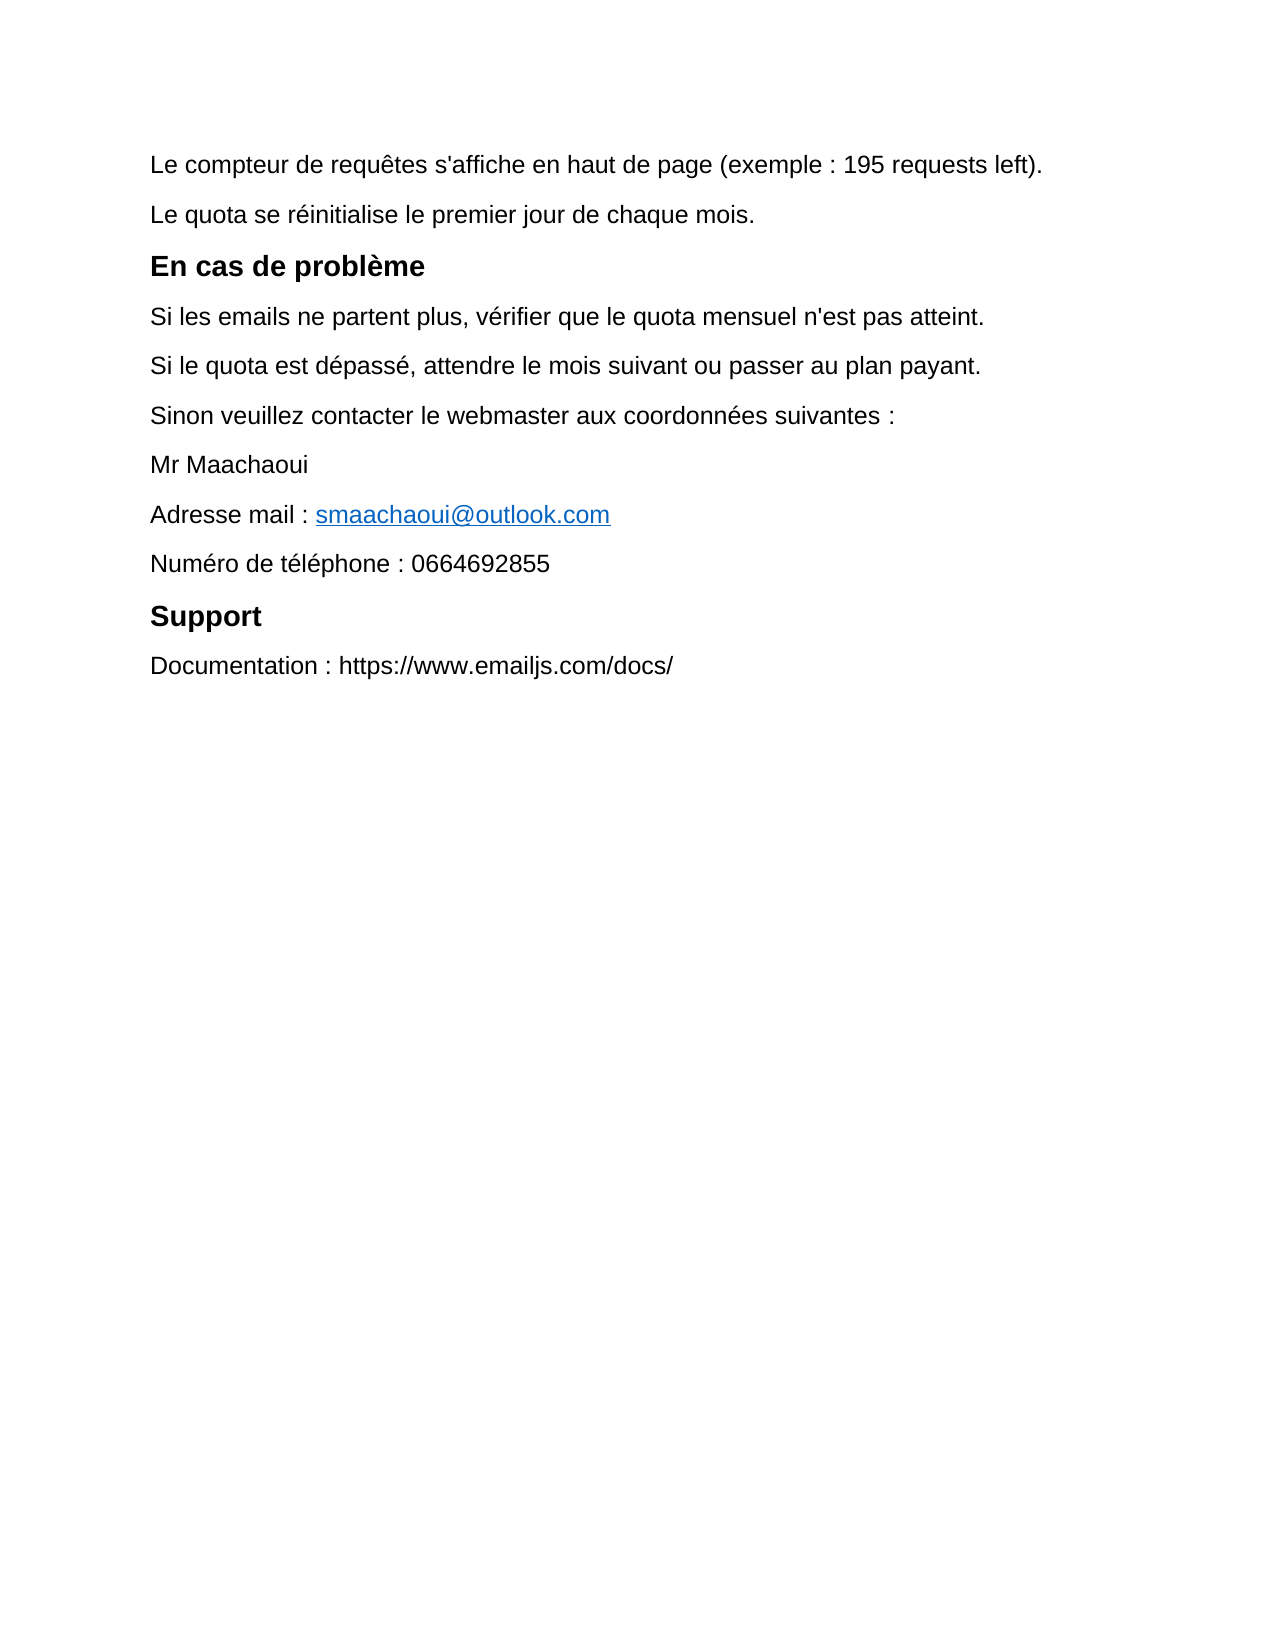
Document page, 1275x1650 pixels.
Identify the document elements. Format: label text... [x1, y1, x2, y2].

text Documentation : https://www.emailjs.com/docs/ [150, 651, 1125, 680]
subtitle Support [150, 599, 1125, 632]
text Le compteur de requêtes s'affiche en haut de page (exemple : 195 requests left). [150, 150, 1125, 179]
subtitle En cas de problème [150, 249, 1125, 283]
text Si le quota est dépassé, attendre le mois suivant ou passer au plan payant. [150, 351, 1125, 380]
text Numéro de téléphone : 0664692855 [150, 549, 1125, 578]
text Adresse mail : smaachaoui@outlook.com [150, 500, 1125, 528]
text Si les emails ne partent plus, vérifier que le quota mensuel n'est pas atteint. [150, 301, 1125, 330]
text Sinon veuillez contacter le webmaster aux coordonnées suivantes : [150, 401, 1125, 429]
text Le quota se réinitialise le premier jour de chaque mois. [150, 199, 1125, 228]
text Mr Maachaoui [150, 450, 1125, 479]
